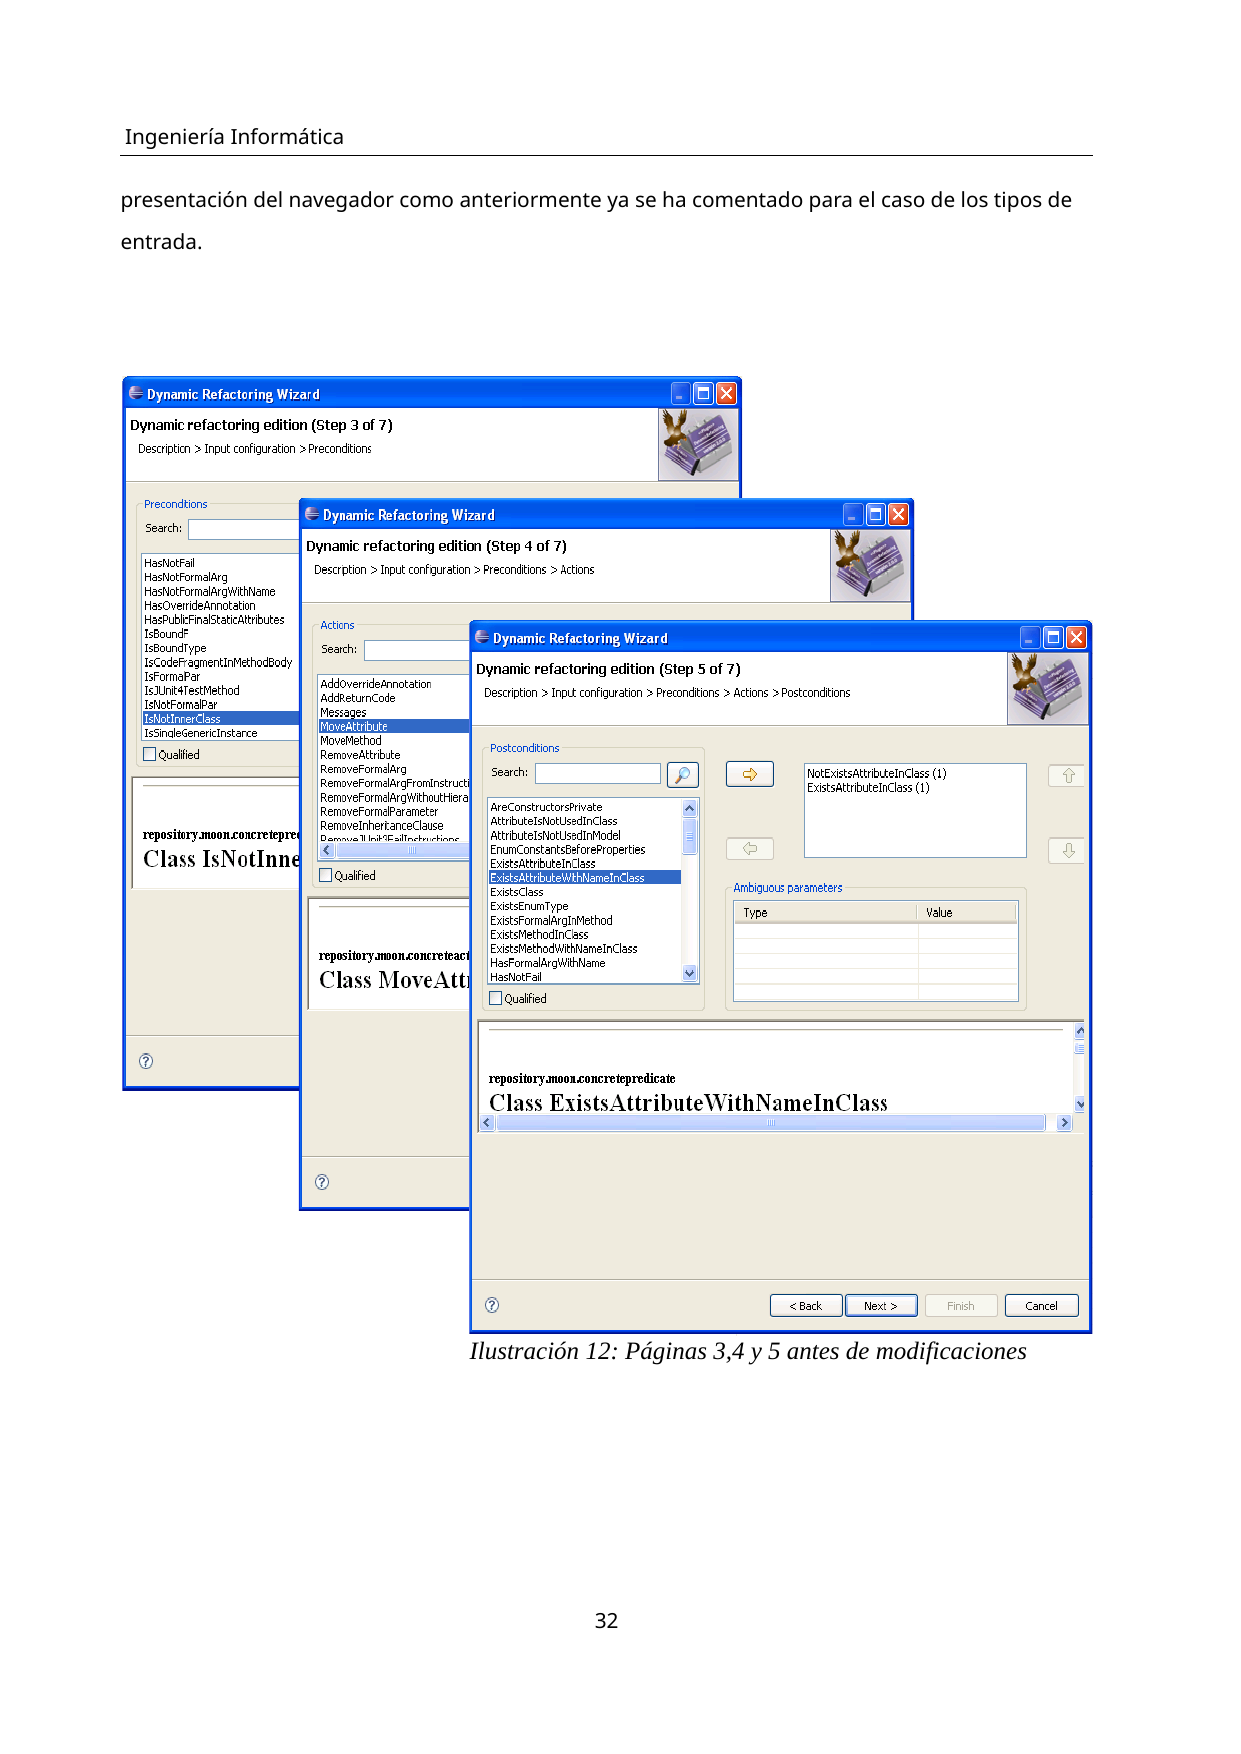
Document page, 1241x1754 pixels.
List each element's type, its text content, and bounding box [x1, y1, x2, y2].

text presentación del navegador como anteriormente ya se ha comentado para el caso de los tipos de entrada. [120, 185, 1093, 256]
text Ilustración 12: Páginas 3,4 y 5 antes de modificaciones [469, 1336, 1093, 1365]
picture [122, 376, 1093, 1336]
